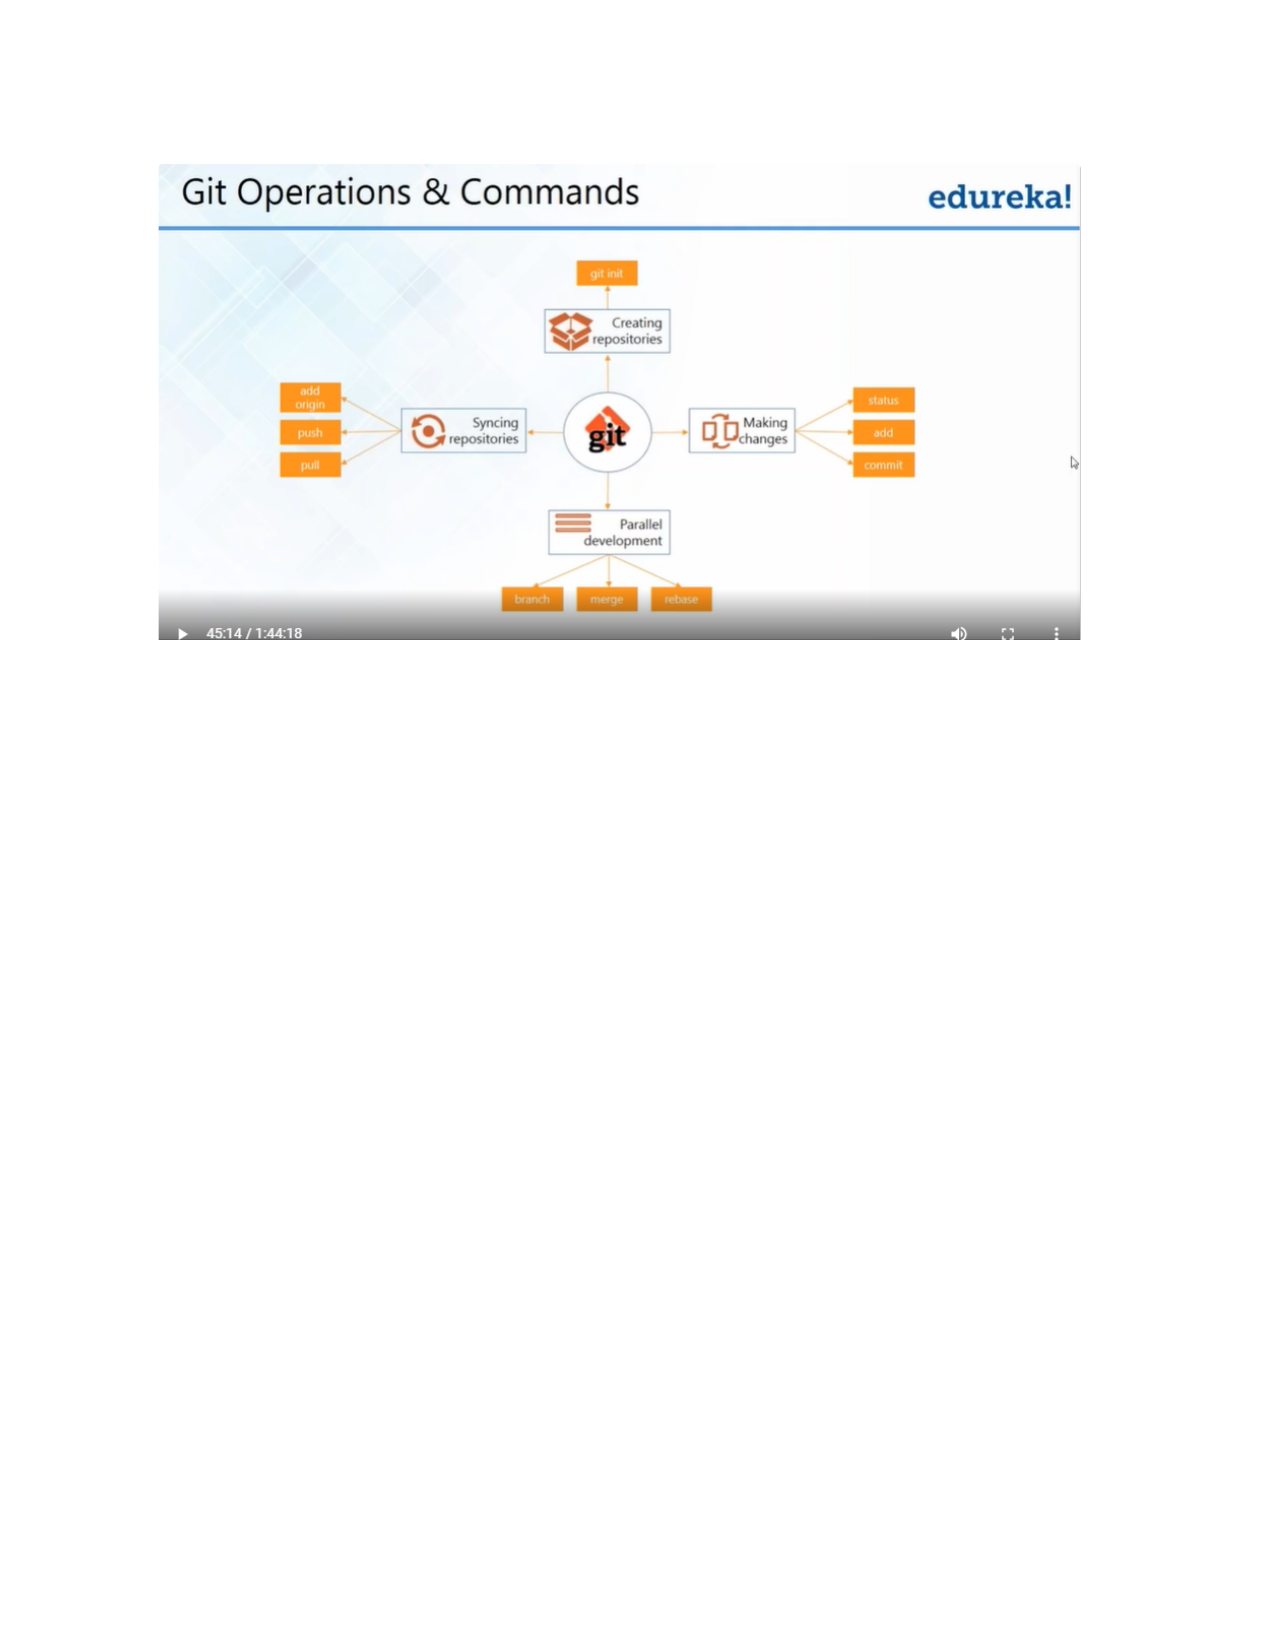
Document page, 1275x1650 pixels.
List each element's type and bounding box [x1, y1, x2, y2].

picture [158, 162, 1081, 640]
